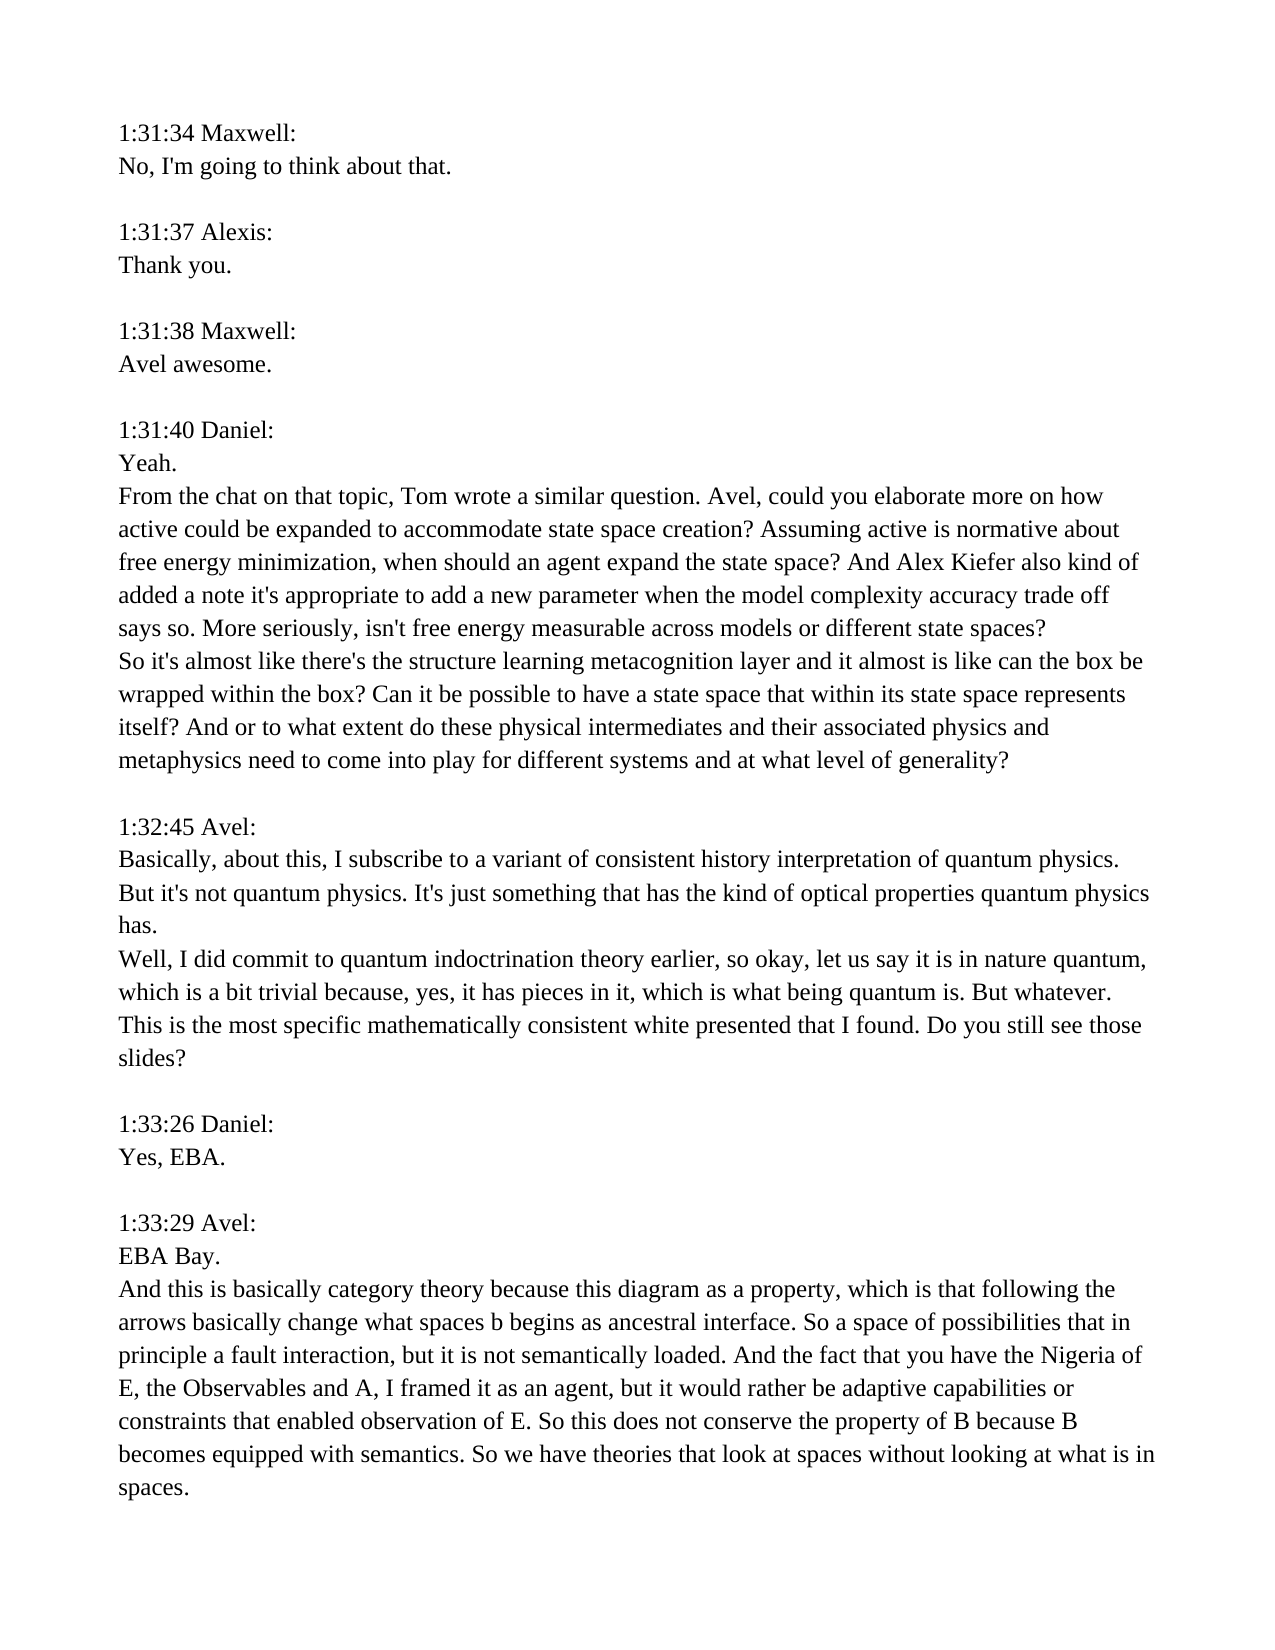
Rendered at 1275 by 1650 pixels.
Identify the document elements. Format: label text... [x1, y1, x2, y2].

text This is the most specific mathematically consistent white presented that I found. Do you still see those slides? [118, 1010, 1157, 1071]
text Basically, about this, I subscribe to a variant of consistent history interpretation of quantum physics. But it's not quantum physics. It's just something that has the kind of optical properties quantum physics has. [118, 844, 1157, 939]
text 1:31:38 Maxwell: [118, 316, 1157, 345]
text 1:31:34 Maxwell: [118, 118, 1157, 147]
text From the chat on that topic, Tom wrote a similar question. Avel, could you elaborate more on how active could be expanded to accommodate state space creation? Assuming active is normative about free energy minimization, when should an agent expand the state space? And Alex Kiefer also kind of added a note it's appropriate to add a new parameter when the model complexity accuracy trade off says so. More seriously, isn't free energy measurable across models or different state spaces? [118, 481, 1157, 642]
text 1:31:37 Alexis: [118, 217, 1157, 246]
text And this is basically category theory because this diagram as a property, which is that following the arrows basically change what spaces b begins as ancestral interface. So a space of possibilities that in principle a fault interaction, but it is not semantically loaded. And the fact that you have the Nigeria of E, the Observables and A, I framed it as an agent, but it would rather be adaptive capabilities or constraints that enabled observation of E. So this does not conserve the property of B because B becomes equipped with semantics. So we have theories that look at spaces without looking at what is in spaces. [118, 1274, 1157, 1501]
text No, I'm going to think about that. [118, 151, 1157, 180]
text Yeah. [118, 448, 1157, 477]
text 1:33:29 Avel: [118, 1208, 1157, 1237]
text Avel awesome. [118, 349, 1157, 378]
text Well, I did commit to quantum indoctrination theory earlier, so okay, let us say it is in nature quantum, which is a bit trivial because, yes, it has pieces in it, which is what being quantum is. But whatever. [118, 944, 1157, 1005]
text 1:33:26 Daniel: [118, 1109, 1157, 1137]
text EBA Bay. [118, 1241, 1157, 1269]
text 1:32:45 Avel: [118, 812, 1157, 840]
text So it's almost like there's the structure learning metacognition layer and it almost is like can the box be wrapped within the box? Can it be possible to have a state space that within its state space represents itself? And or to what extent do these physical intermediates and their associated physics and metaphysics need to come into play for different systems and at what level of generality? [118, 646, 1157, 774]
text 1:31:40 Daniel: [118, 415, 1157, 444]
text Thank you. [118, 250, 1157, 279]
text Yes, EBA. [118, 1142, 1157, 1171]
